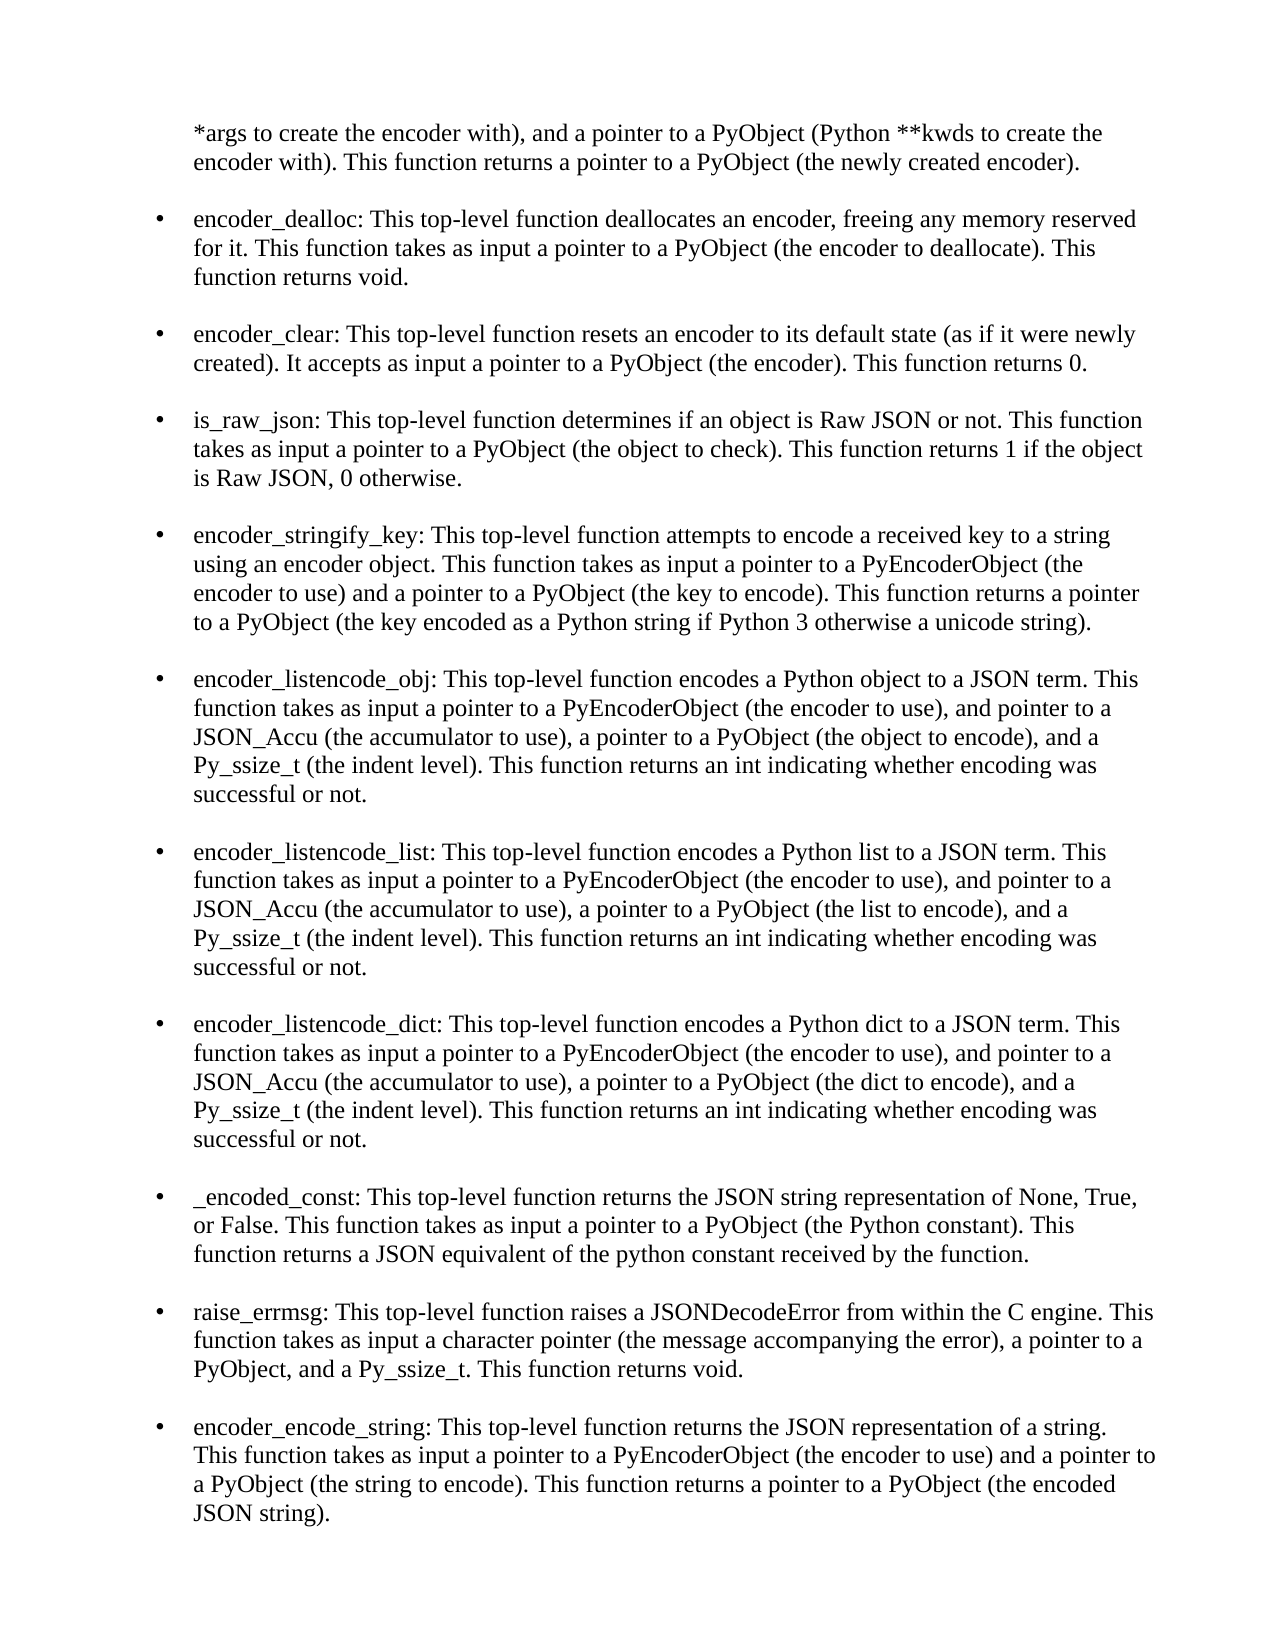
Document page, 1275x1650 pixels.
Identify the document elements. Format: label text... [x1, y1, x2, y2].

list is_raw_json: This top‑level function determines if an object is Raw JSON or not. This function takes as input a pointer to a PyObject (the object to check). This function returns 1 if the object is Raw JSON, 0 otherwise. [156, 406, 1157, 492]
list encoder_stringify_key: This top‑level function attempts to encode a received key to a string using an encoder object. This function takes as input a pointer to a PyEncoderObject (the encoder to use) and a pointer to a PyObject (the key to encode). This function returns a pointer to a PyObject (the key encoded as a Python string if Python 3 otherwise a unicode string). [156, 521, 1157, 636]
list encoder_clear: This top‑level function resets an encoder to its default state (as if it were newly created). It accepts as input a pointer to a PyObject (the encoder). This function returns 0. [156, 319, 1157, 377]
list encoder_listencode_dict: This top‑level function encodes a Python dict to a JSON term. This function takes as input a pointer to a PyEncoderObject (the encoder to use), and pointer to a JSON_Accu (the accumulator to use), a pointer to a PyObject (the dict to encode), and a Py_ssize_t (the indent level). This function returns an int indicating whether encoding was successful or not. [156, 1009, 1157, 1153]
list _encoded_const: This top‑level function returns the JSON string representation of None, True, or False. This function takes as input a pointer to a PyObject (the Python constant). This function returns a JSON equivalent of the python constant received by the function. [156, 1182, 1157, 1268]
list raise_errmsg: This top‑level function raises a JSONDecodeError from within the C engine. This function takes as input a character pointer (the message accompanying the error), a pointer to a PyObject, and a Py_ssize_t. This function returns void. [156, 1297, 1157, 1383]
list encoder_listencode_obj: This top‑level function encodes a Python object to a JSON term. This function takes as input a pointer to a PyEncoderObject (the encoder to use), and pointer to a JSON_Accu (the accumulator to use), a pointer to a PyObject (the object to encode), and a Py_ssize_t (the indent level). This function returns an int indicating whether encoding was successful or not. [156, 664, 1157, 808]
list encoder_encode_string: This top‑level function returns the JSON representation of a string. This function takes as input a pointer to a PyEncoderObject (the encoder to use) and a pointer to a PyObject (the string to encode). This function returns a pointer to a PyObject (the encoded JSON string). [156, 1412, 1157, 1527]
list encoder_listencode_list: This top‑level function encodes a Python list to a JSON term. This function takes as input a pointer to a PyEncoderObject (the encoder to use), and pointer to a JSON_Accu (the accumulator to use), a pointer to a PyObject (the list to encode), and a Py_ssize_t (the indent level). This function returns an int indicating whether encoding was successful or not. [156, 837, 1157, 981]
list *args to create the encoder with), and a pointer to a PyObject (Python **kwds to create the encoder with). This function returns a pointer to a PyObject (the newly created encoder). [156, 118, 1157, 176]
list encoder_dealloc: This top‑level function deallocates an encoder, freeing any memory reserved for it. This function takes as input a pointer to a PyObject (the encoder to deallocate). This function returns void. [156, 204, 1157, 291]
